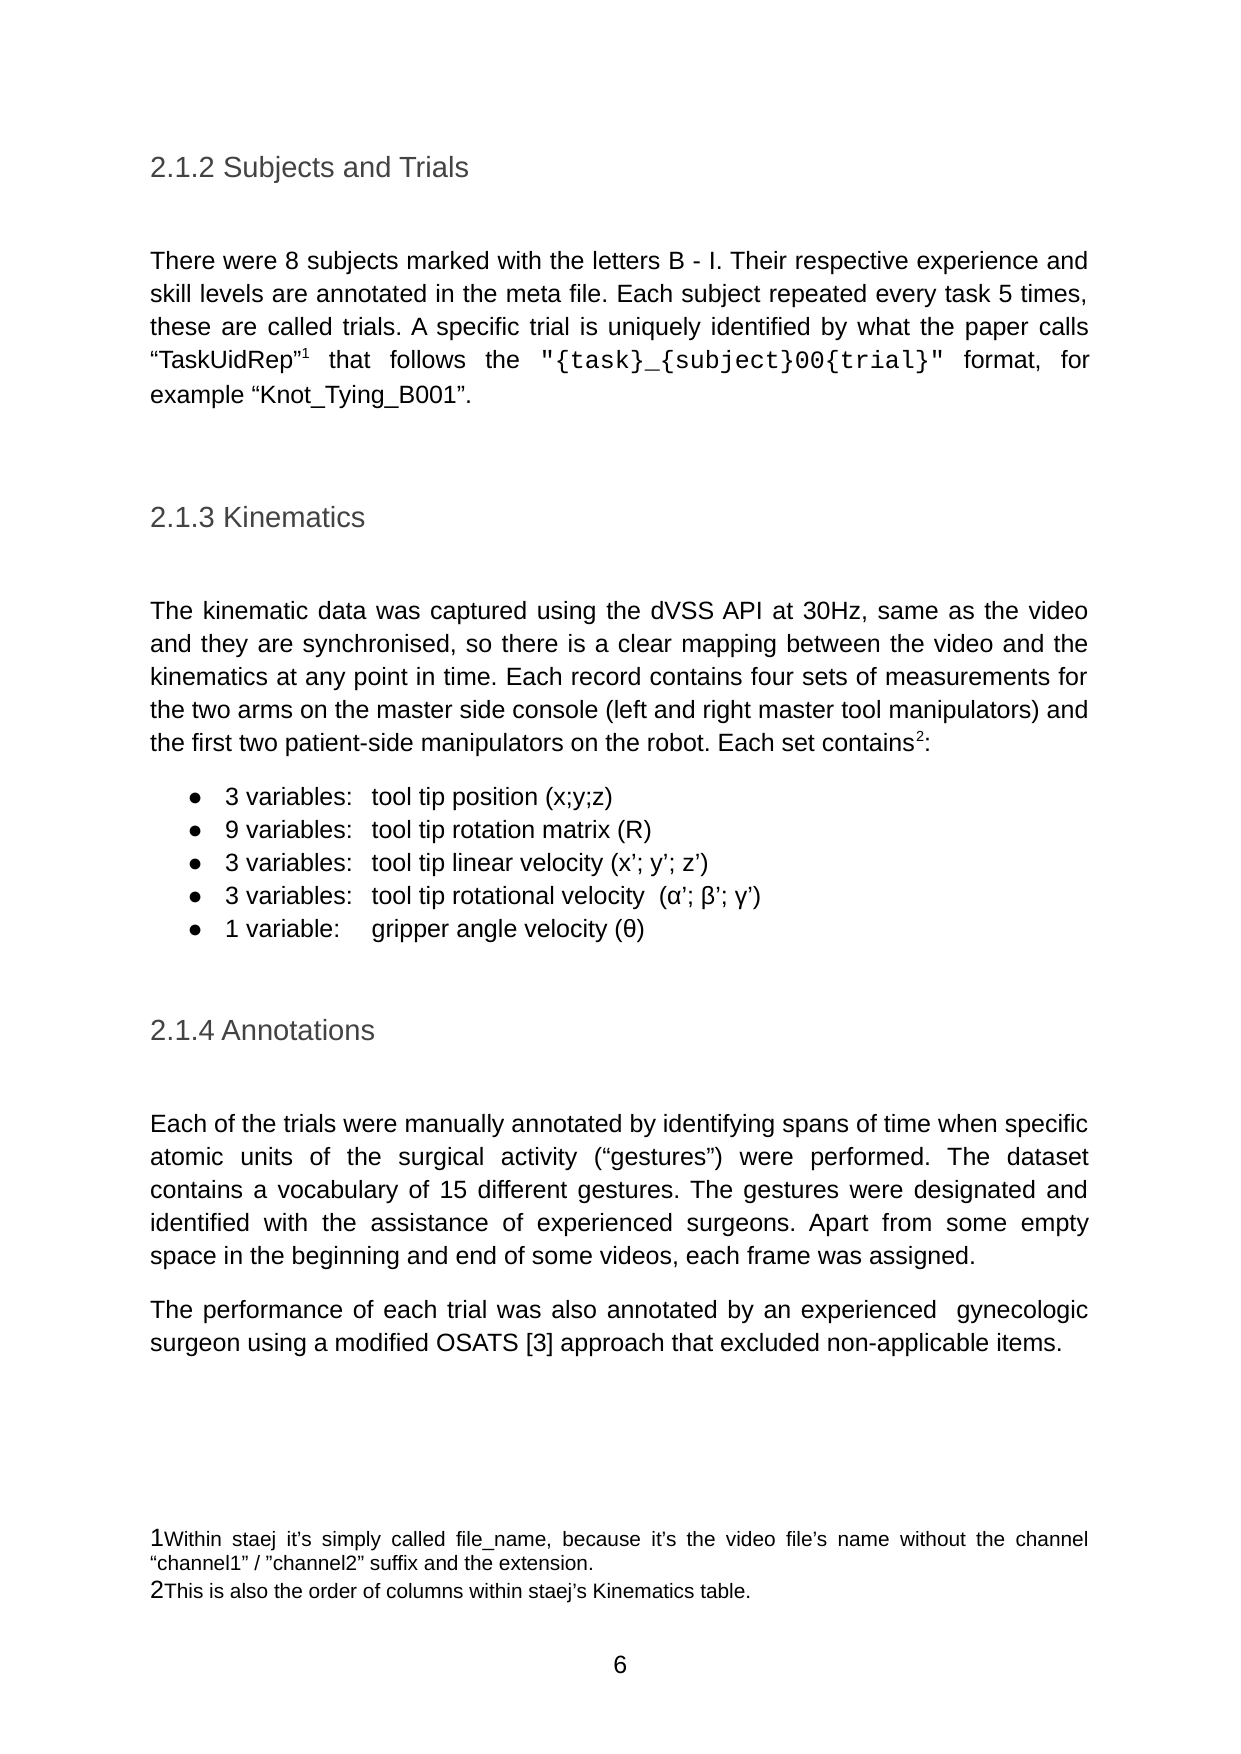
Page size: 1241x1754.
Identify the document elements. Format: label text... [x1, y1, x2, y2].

text The kinematic data was captured using the dVSS API at 30Hz, same as the video and they are synchronised, so there is a clear mapping between the video and the kinematics at any point in time. Each record contains four sets of measurements for the two arms on the master side console (left and right master tool manipulators) and the first two patient-side manipulators on the robot. Each set contains: [150, 596, 1090, 757]
text This is also the order of columns within staej’s Kinematics table. [150, 1575, 1090, 1604]
subtitle 2.1.2 Subjects and Trials [150, 150, 1090, 183]
text The performance of each trial was also annotated by an experienced gynecologic surgeon using a modified OSATS [3] approach that excluded non-applicable items. [150, 1295, 1090, 1357]
text Each of the trials were manually annotated by identifying spans of time when specific atomic units of the surgical activity (“gestures”) were performed. The dataset contains a vocabulary of 15 different gestures. The gestures were designated and identified with the assistance of experienced surgeons. Apart from some empty space in the beginning and end of some videos, each frame was assigned. [150, 1109, 1090, 1270]
list 3 variables: tool tip rotational velocity (α’; β’; γ’) [187, 881, 1090, 910]
list 9 variables: tool tip rotation matrix (R) [187, 815, 1090, 844]
subtitle 2.1.3 Kinematics [150, 500, 1090, 534]
list 3 variables: tool tip linear velocity (x’; y’; z’) [187, 848, 1090, 877]
text Within staej it’s simply called file_name, because it’s the video file’s name without the channel “channel1” / ”channel2” suffix and the extension. [150, 1522, 1090, 1575]
subtitle 2.1.4 Annotations [150, 1013, 1090, 1047]
text There were 8 subjects marked with the letters B - I. Their respective experience and skill levels are annotated in the meta file. Each subject repeated every task 5 times, these are called trials. A specific trial is uniquely identified by what the paper calls “TaskUidRep” that follows the "{task}_{subject}00{trial}" format, for example “Knot_Tying_B001”. [150, 246, 1090, 409]
list 3 variables: tool tip position (x;y;z) [187, 782, 1090, 811]
list 1 variable: gripper angle velocity (θ) [187, 914, 1090, 943]
